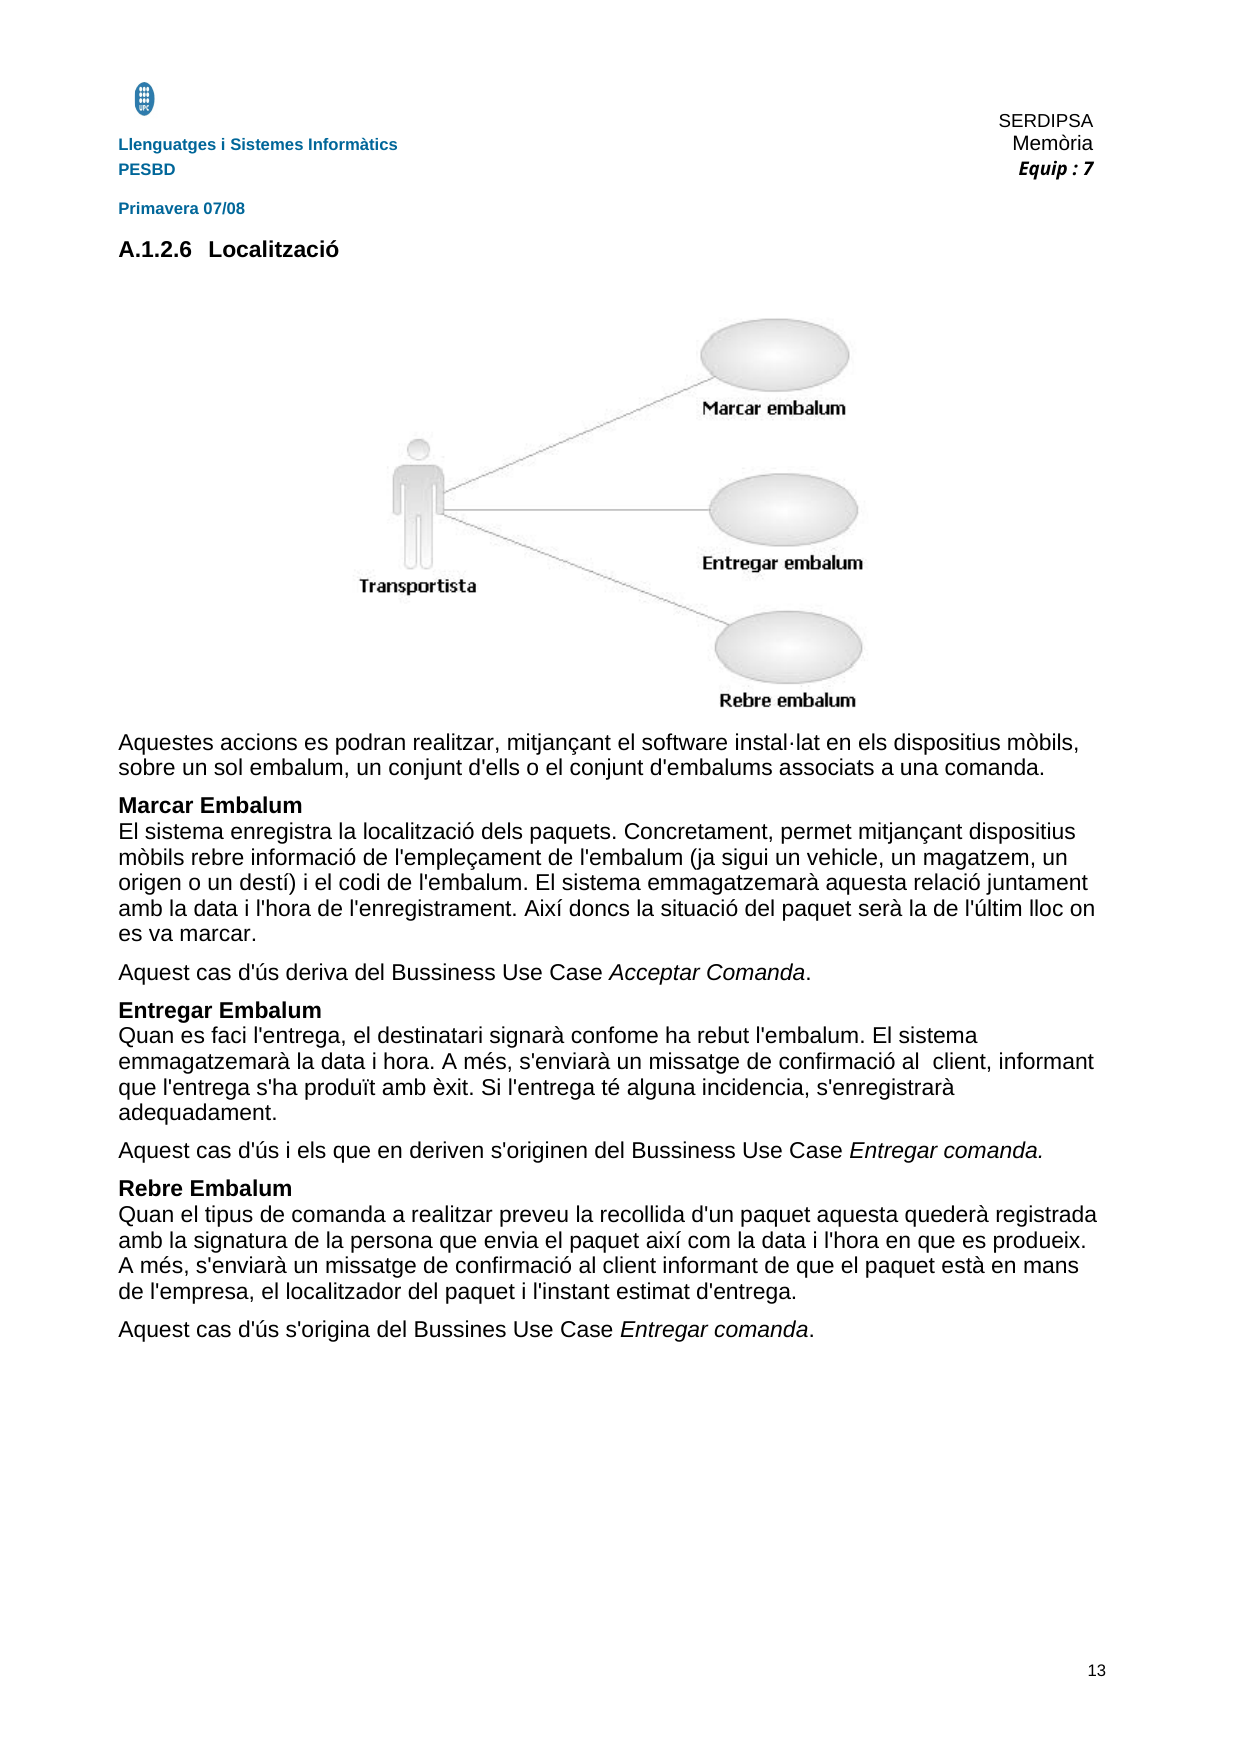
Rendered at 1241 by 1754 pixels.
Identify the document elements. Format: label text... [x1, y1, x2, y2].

subtitle Localització [118, 236, 1106, 262]
text Quan es faci l'entrega, el destinatari signarà confome ha rebut l'embalum. El sistema emmagatzemarà la data i hora. A més, s'enviarà un missatge de confirmació al client, informant que l'entrega s'ha produït amb èxit. Si l'entrega té alguna incidencia, s'enregistrarà adequadament. [118, 1023, 1106, 1125]
text Quan el tipus de comanda a realitzar preveu la recollida d'un paquet aquesta quederà registrada amb la signatura de la persona que envia el paquet així com la data i l'hora en que es produeix. A més, s'enviarà un missatge de confirmació al client informant de que el paquet està en mans de l'empresa, el localitzador del paquet i l'instant estimat d'entrega. [118, 1202, 1106, 1304]
subtitle Entregar Embalum [118, 997, 1106, 1023]
text Aquest cas d'ús i els que en deriven s'originen del Bussiness Use Case Entregar comanda. [118, 1138, 1106, 1163]
text Aquest cas d'ús deriva del Bussiness Use Case Acceptar Comanda. [118, 959, 1106, 985]
subtitle Rebre Embalum [118, 1176, 1106, 1202]
text Aquest cas d'ús s'origina del Bussines Use Case Entregar comanda. [118, 1317, 1106, 1342]
picture [330, 306, 894, 730]
text Aquestes accions es podran realitzar, mitjançant el software instal·lat en els dispositius mòbils, sobre un sol embalum, un conjunt d'ells o el conjunt d'embalums associats a una comanda. [118, 428, 1106, 780]
text El sistema enregistra la localització dels paquets. Concretament, permet mitjançant dispositius mòbils rebre informació de l'empleçament de l'embalum (ja sigui un vehicle, un magatzem, un origen o un destí) i el codi de l'embalum. El sistema emmagatzemarà aquesta relació juntament amb la data i l'hora de l'enregistrament. Així doncs la situació del paquet serà la de l'últim lloc on es va marcar. [118, 818, 1106, 947]
subtitle Marcar Embalum [118, 793, 1106, 818]
